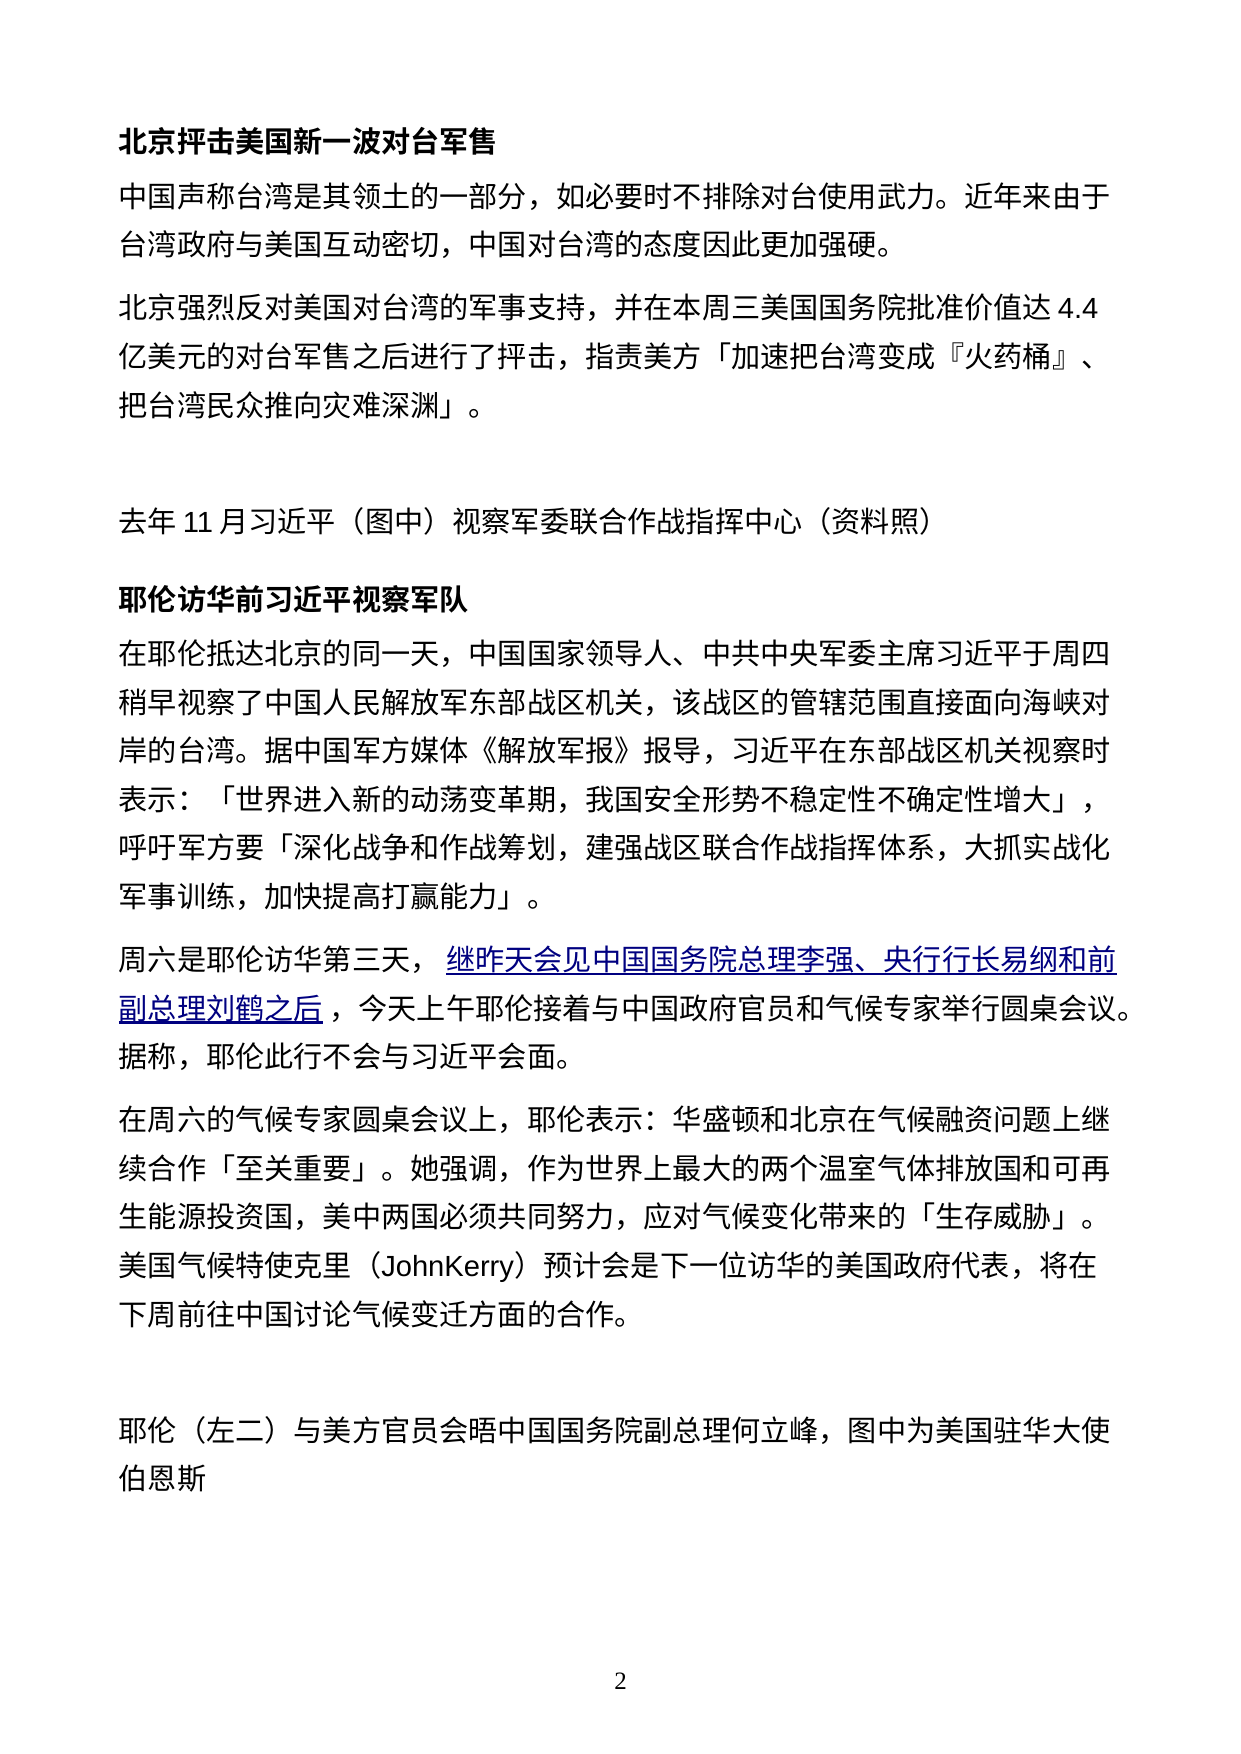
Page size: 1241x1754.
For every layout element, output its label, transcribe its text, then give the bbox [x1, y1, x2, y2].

text 在耶伦抵达北京的同一天，中国国家领导人、中共中央军委主席习近平于周四稍早视察了中国人民解放军东部战区机关，该战区的管辖范围直接面向海峡对岸的台湾。据中国军方媒体《解放军报》报导，习近平在东部战区机关视察时表示：「世界进入新的动荡变革期，我国安全形势不稳定性不确定性增大」，呼吁军方要「深化战争和作战筹划，建强战区联合作战指挥体系，大抓实战化军事训练，加快提高打赢能力」。 [118, 631, 1122, 916]
text 去年11月习近平（图中）视察军委联合作战指挥中心（资料照） [118, 498, 1122, 541]
text 北京强烈反对美国对台湾的军事支持，并在本周三美国国务院批准价值达4.4亿美元的对台军售之后进行了抨击，指责美方「加速把台湾变成『火药桶』、把台湾民众推向灾难深渊」。 [118, 285, 1122, 424]
subtitle 耶伦访华前习近平视察军队 [118, 576, 1122, 618]
text 周六是耶伦访华第三天， 继昨天会见中国国务院总理李强、央行行长易纲和前副总理刘鹤之后 ，今天上午耶伦接着与中国政府官员和气候专家举行圆桌会议。据称，耶伦此行不会与习近平会面。 [118, 937, 1122, 1076]
text 耶伦（左二）与美方官员会晤中国国务院副总理何立峰，图中为美国驻华大使伯恩斯 [118, 1407, 1122, 1498]
subtitle 北京抨击美国新一波对台军售 [118, 118, 1122, 161]
text 在周六的气候专家圆桌会议上，耶伦表示：华盛顿和北京在气候融资问题上继续合作「至关重要」。她强调，作为世界上最大的两个温室气体排放国和可再生能源投资国，美中两国必须共同努力，应对气候变化带来的「生存威胁」。美国气候特使克里（JohnKerry）预计会是下一位访华的美国政府代表，将在下周前往中国讨论气候变迁方面的合作。 [118, 1097, 1122, 1333]
text 中国声称台湾是其领土的一部分，如必要时不排除对台使用武力。近年来由于台湾政府与美国互动密切，中国对台湾的态度因此更加强硬。 [118, 173, 1122, 264]
